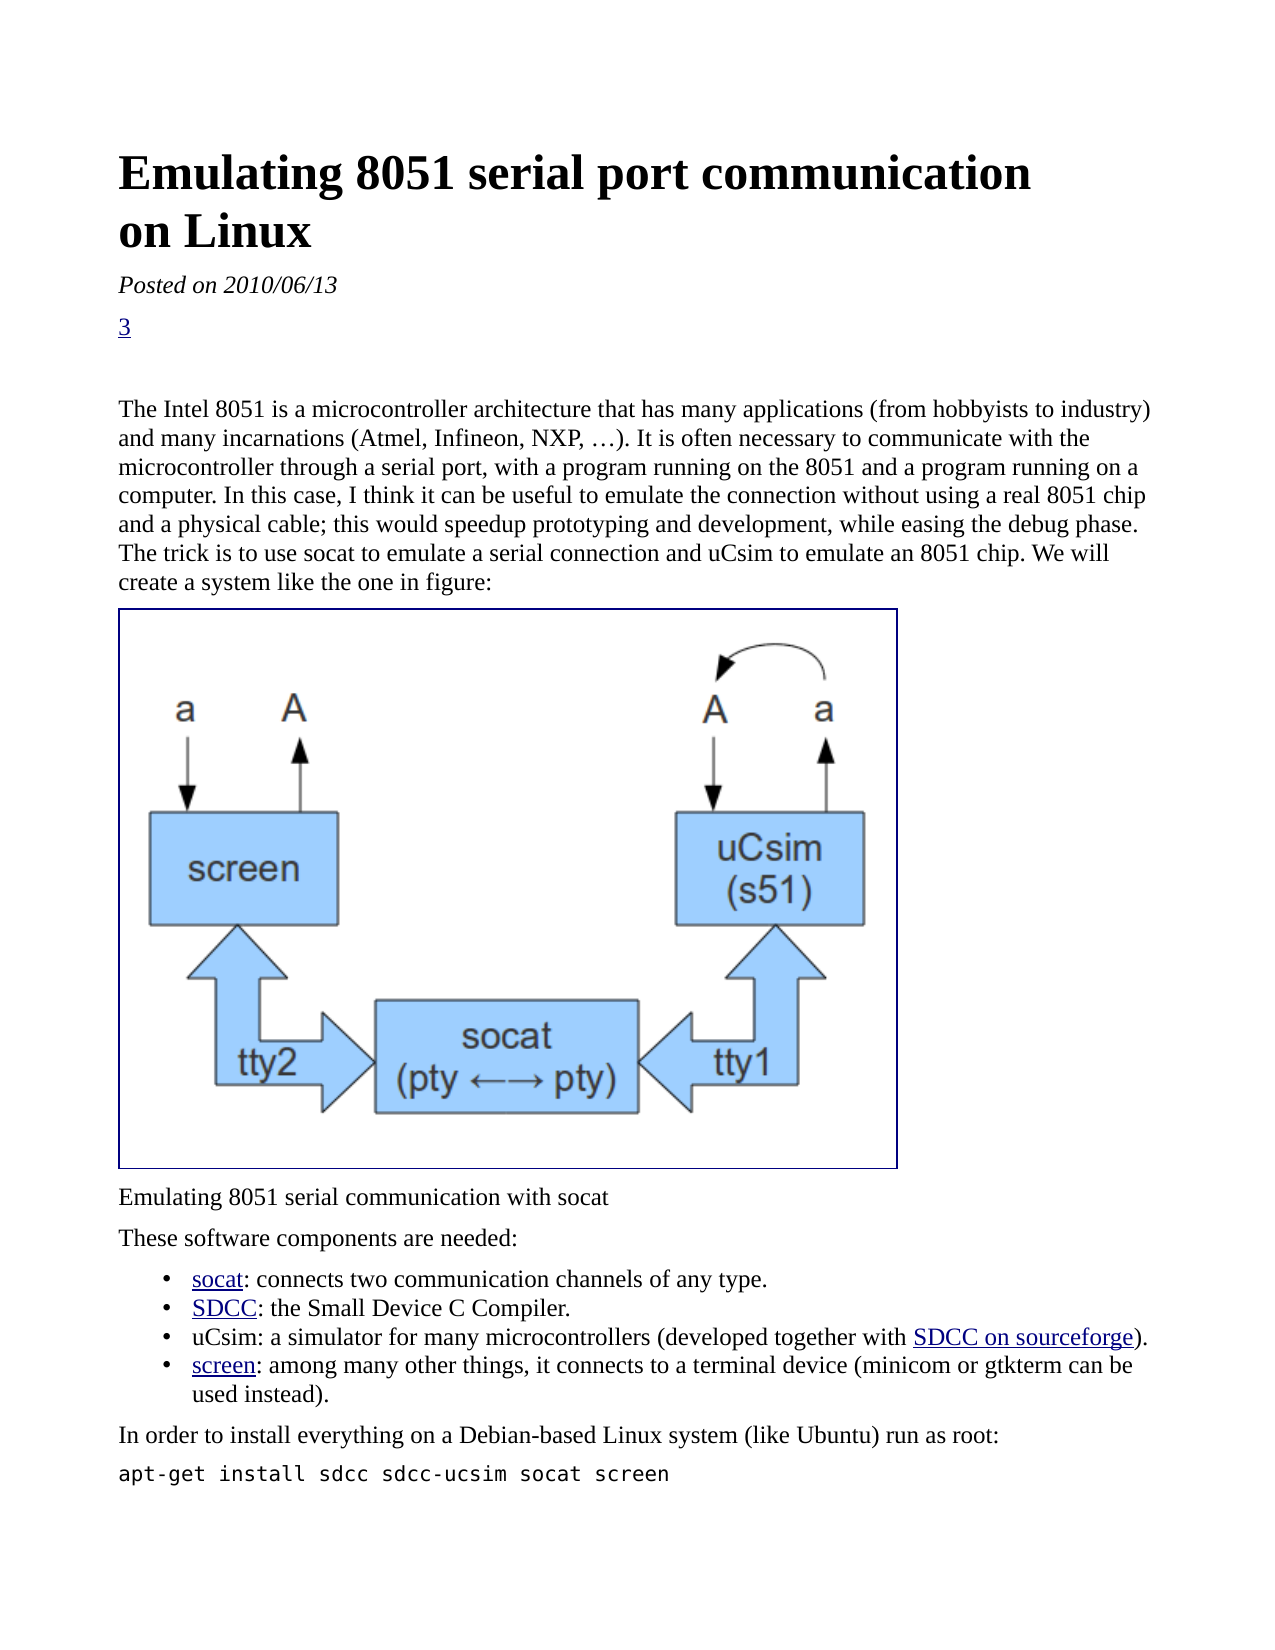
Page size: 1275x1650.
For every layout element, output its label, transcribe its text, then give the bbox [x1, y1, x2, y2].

text Posted on 2010/06/13 [118, 271, 1157, 299]
list SDCC: the Small Device C Compiler. [162, 1293, 1157, 1322]
list socat: connects two communication channels of any type. [162, 1264, 1157, 1293]
picture [120, 610, 896, 1168]
text apt-get install sdcc sdcc-ucsim socat screen [118, 1462, 1157, 1486]
text Emulating 8051 serial communication with socat [118, 1182, 1157, 1210]
text The Intel 8051 is a microcontroller architecture that has many applications (from hobbyists to industry) and many incarnations (Atmel, Infineon, NXP, …). It is often necessary to communicate with the microcontroller through a serial port, with a program running on the 8051 and a program running on a computer. In this case, I think it can be useful to emulate the connection without using a real 8051 chip and a physical cable; this would speedup prototyping and development, while easing the debug phase. The trick is to use socat to emulate a serial connection and uCsim to emulate an 8051 chip. We will create a system like the one in figure: [118, 394, 1157, 596]
list uCsim: a simulator for many microcontrollers (developed together with SDCC on sourceforge). [162, 1322, 1157, 1350]
subtitle Emulating 8051 serial port communication on Linux [118, 143, 1157, 258]
text These software components are needed: [118, 1223, 1157, 1252]
text 3 [118, 312, 1157, 341]
text In order to install everything on a Debian-based Linux system (like Ubuntu) run as root: [118, 1420, 1157, 1449]
list screen: among many other things, it connects to a terminal device (minicom or gtkterm can be used instead). [162, 1350, 1157, 1408]
